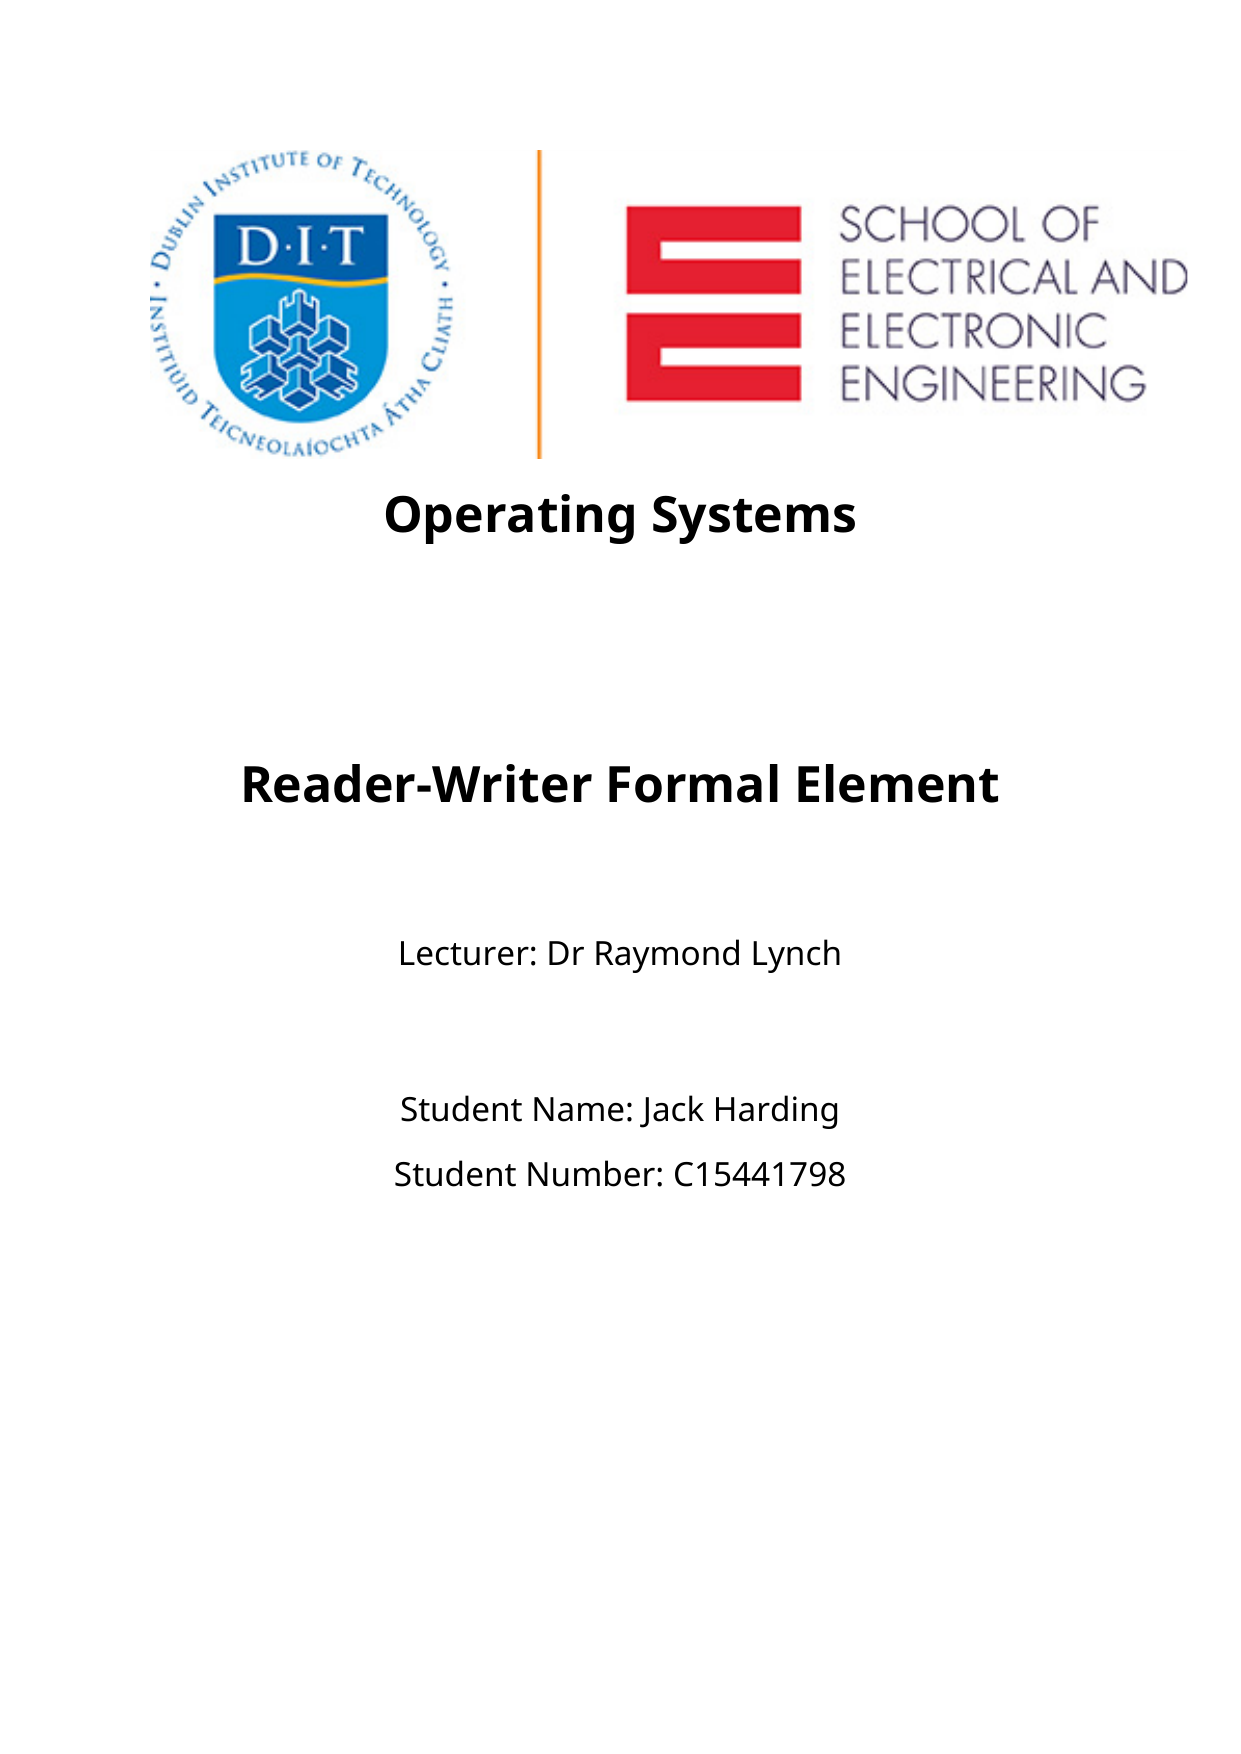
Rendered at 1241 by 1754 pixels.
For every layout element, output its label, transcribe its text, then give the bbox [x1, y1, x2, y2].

picture [150, 150, 1188, 459]
text Student Name: Jack Harding [150, 1085, 1090, 1131]
text Reader-Writer Formal Element [150, 749, 1090, 817]
text Operating Systems [150, 478, 1090, 547]
text Lecturer: Dr Raymond Lynch [150, 929, 1090, 975]
text Student Number: C15441798 [150, 1151, 1090, 1196]
